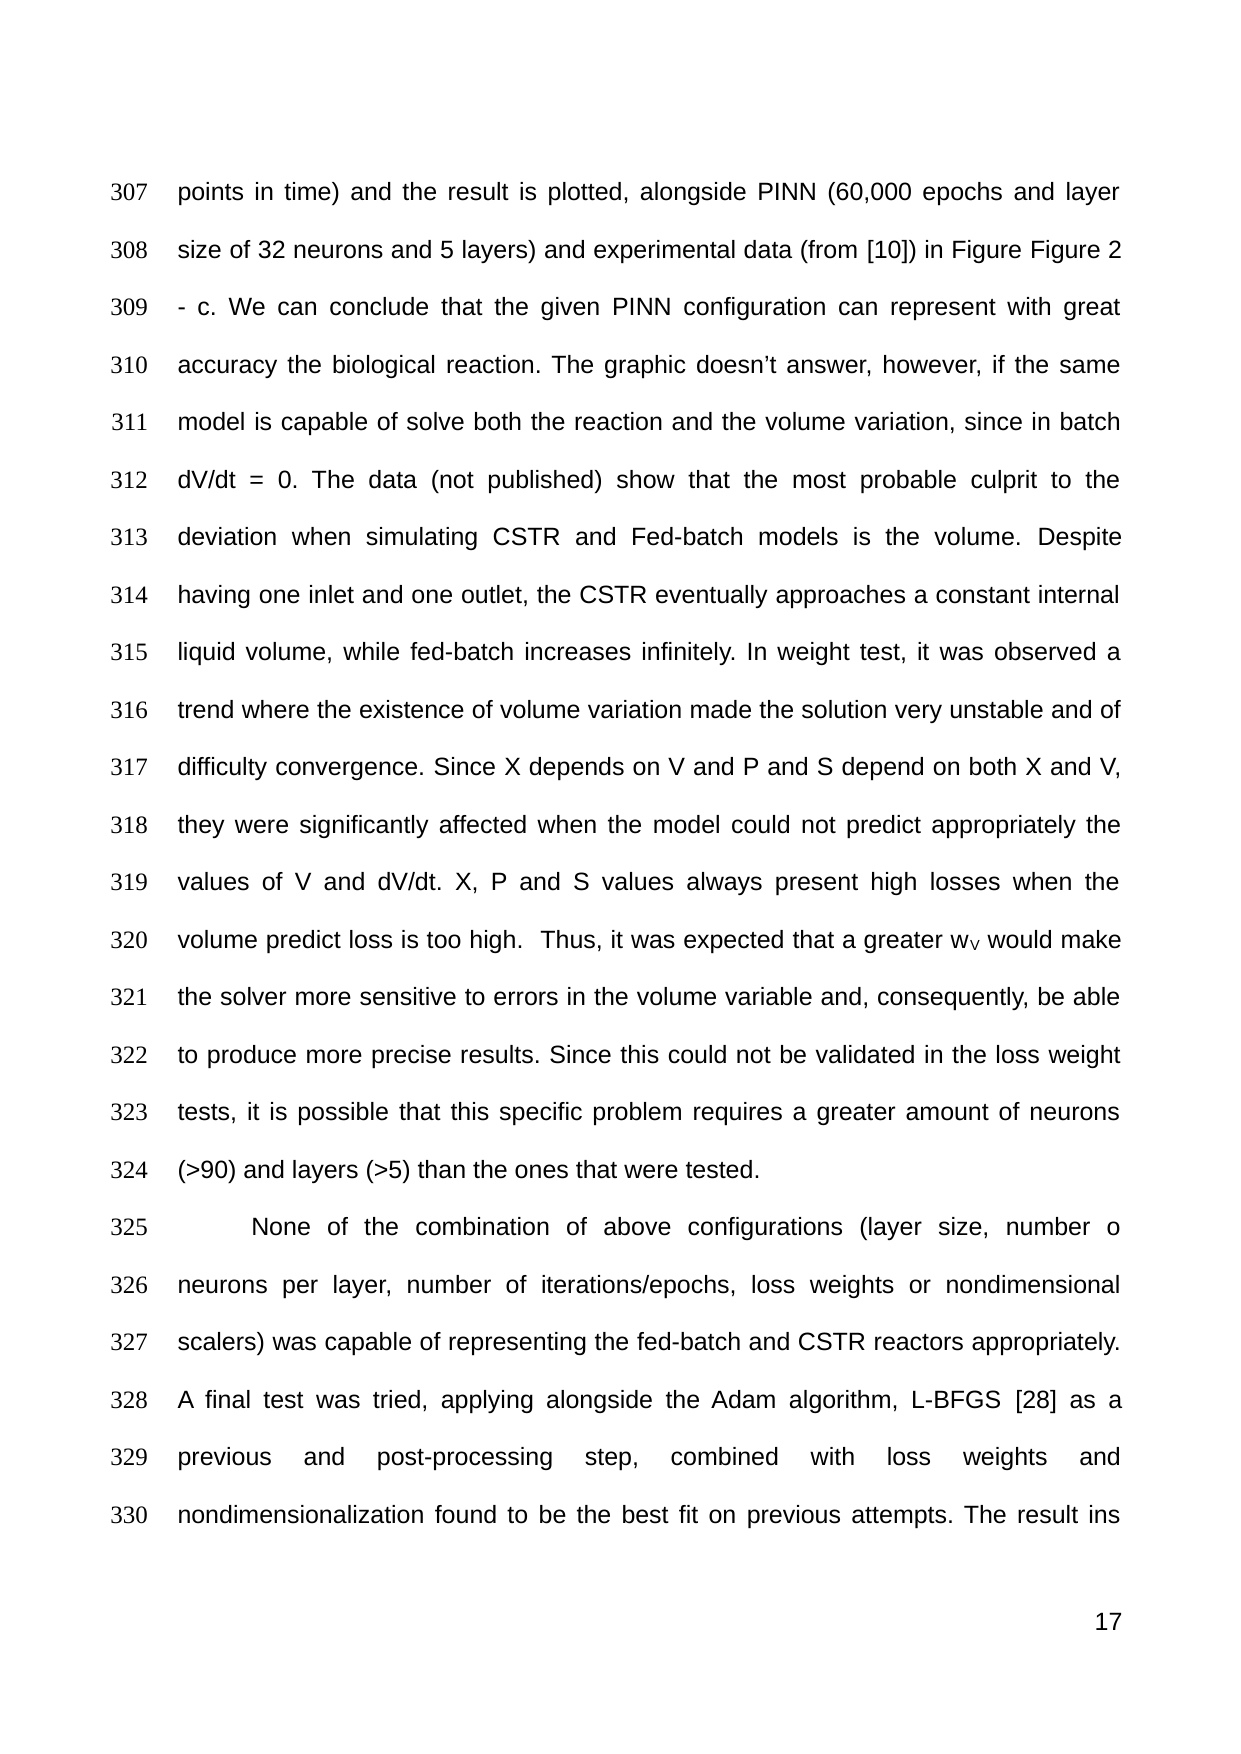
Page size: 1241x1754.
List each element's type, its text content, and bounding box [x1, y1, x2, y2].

text points in time) and the result is plotted, alongside PINN (60,000 epochs and layer size of 32 neurons and 5 layers) and experimental data (from [10]) in Figure 2 - c. We can conclude that the given PINN configuration can represent with great accuracy the biological reaction. The graphic doesn’t answer, however, if the same model is capable of solve both the reaction and the volume variation, since in batch dV/dt = 0. The data (not published) show that the most probable culprit to the deviation when simulating CSTR and Fed-batch models is the volume. Despite having one inlet and one outlet, the CSTR eventually approaches a constant internal liquid volume, while fed-batch increases infinitely. In weight test, it was observed a trend where the existence of volume variation made the solution very unstable and of difficulty convergence. Since X depends on V and P and S depend on both X and V, they were significantly affected when the model could not predict appropriately the values of V and dV/dt. X, P and S values always present high losses when the volume predict loss is too high. Thus, it was expected that a greater wV would make the solver more sensitive to errors in the volume variable and, consequently, be able to produce more precise results. Since this could not be validated in the loss weight tests, it is possible that this specific problem requires a greater amount of neurons (>90) and layers (>5) than the ones that were tested. [177, 177, 1122, 1183]
text None of the combination of above configurations (layer size, number o neurons per layer, number of iterations/epochs, loss weights or nondimensional scalers) was capable of representing the fed-batch and CSTR reactors appropriately. A final test was tried, applying alongside the Adam algorithm, L-BFGS [28] as a previous and post-processing step, combined with loss weights and nondimensionalization found to be the best fit on previous attempts. The result ins [177, 1212, 1122, 1528]
